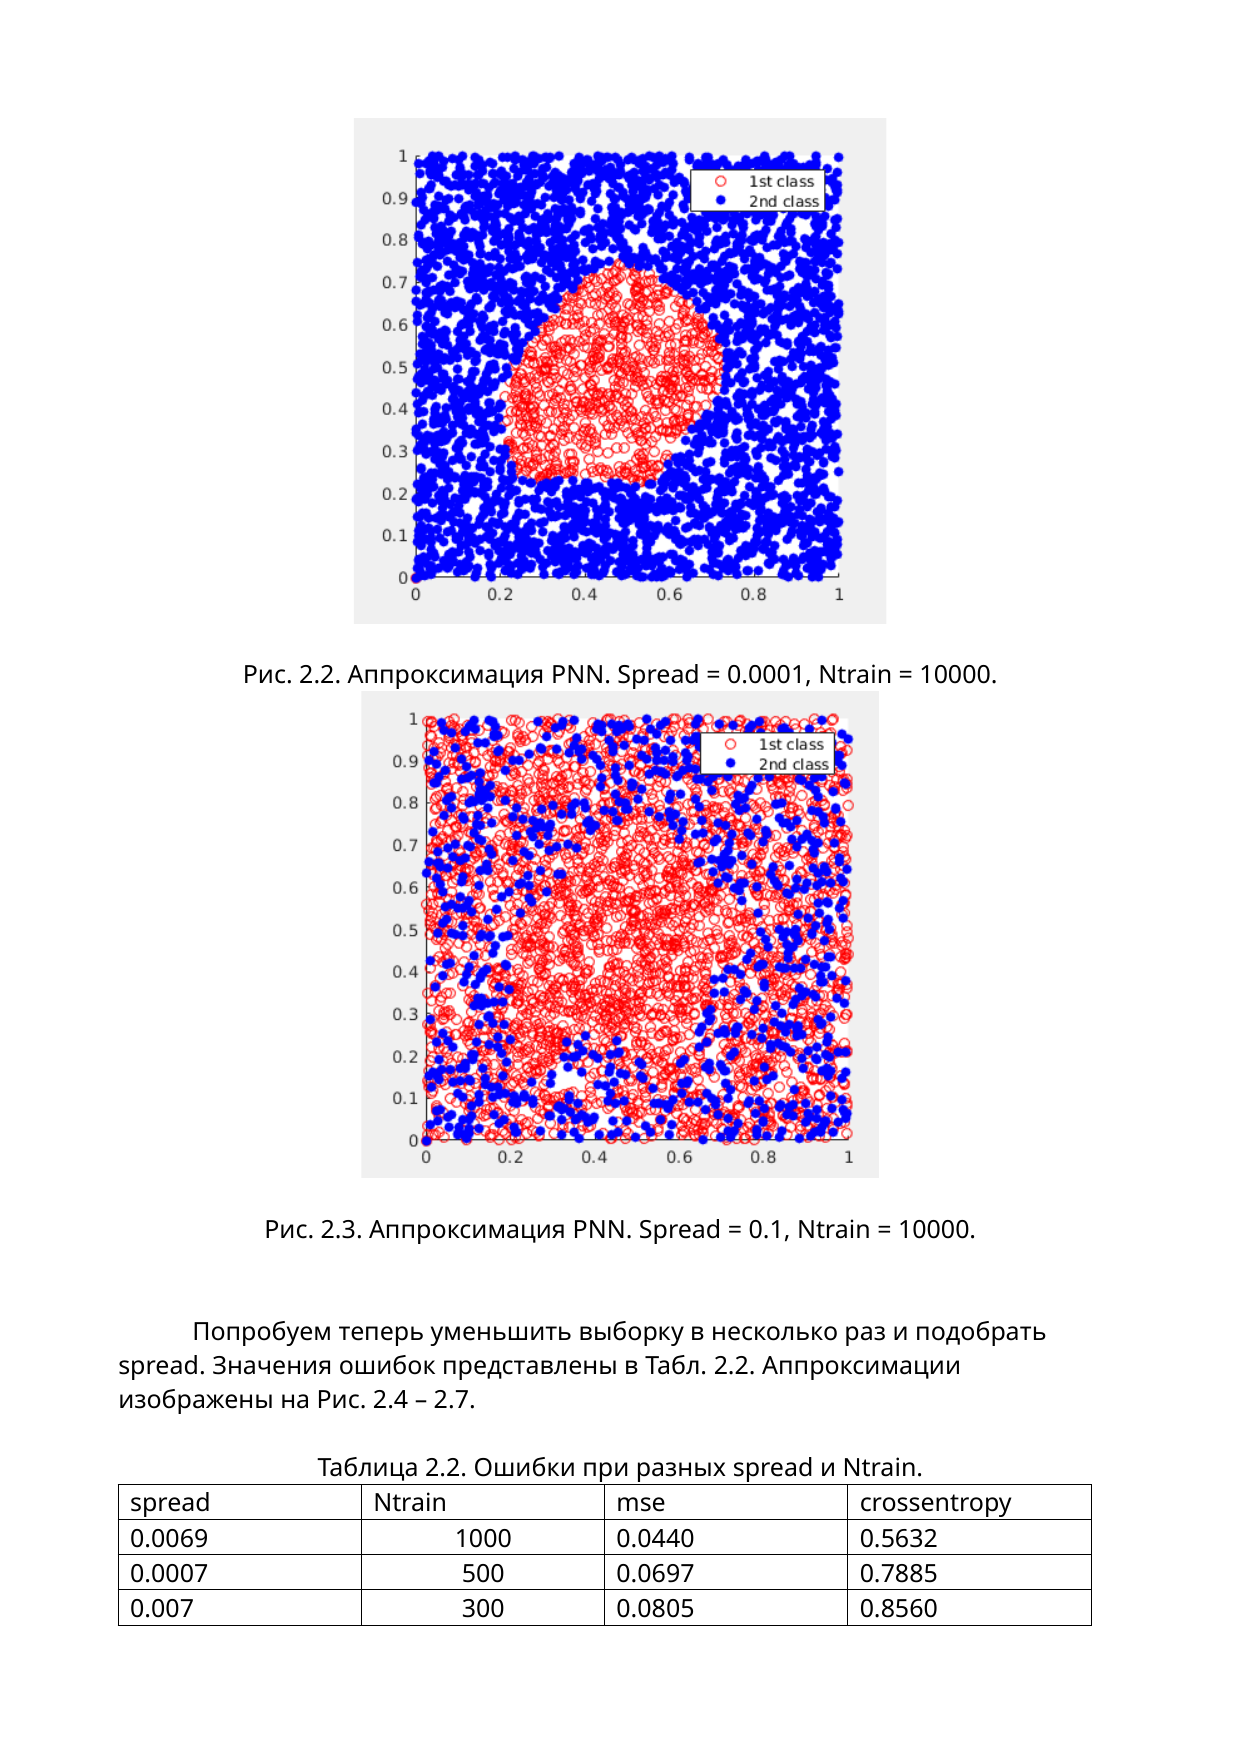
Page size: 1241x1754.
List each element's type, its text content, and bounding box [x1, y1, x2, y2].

text Рис. 2.3. Аппроксимация PNN. Spread = 0.1, Ntrain = 10000. [118, 1212, 1122, 1246]
table_cell 0.007 [119, 1590, 361, 1624]
table_cell 0.7885 [848, 1555, 1091, 1589]
table_cell 0.0440 [605, 1520, 847, 1554]
table_cell 0.0805 [605, 1590, 847, 1624]
table_cell 1000 [362, 1520, 604, 1554]
table_cell 0.0007 [119, 1555, 361, 1589]
table_header mse [605, 1485, 847, 1519]
table_cell 300 [362, 1590, 604, 1624]
text Таблица 2.2. Ошибки при разных spread и Ntrain. [118, 1450, 1122, 1484]
table_cell 0.8560 [848, 1590, 1091, 1624]
table_cell 0.0697 [605, 1555, 847, 1589]
picture [361, 691, 879, 1178]
table_header Ntrain [362, 1485, 604, 1519]
table_cell 0.5632 [848, 1520, 1091, 1554]
table_cell 500 [362, 1555, 604, 1589]
table_header crossentropy [848, 1485, 1091, 1519]
table_cell 0.0069 [119, 1520, 361, 1554]
text Попробуем теперь уменьшить выборку в несколько раз и подобрать spread. Значения ошибок представлены в Табл. 2.2. Аппроксимации изображены на Рис. 2.4 – 2.7. [118, 1314, 1122, 1416]
table_header spread [119, 1485, 361, 1519]
picture [353, 118, 887, 624]
text Рис. 2.2. Аппроксимация PNN. Spread = 0.0001, Ntrain = 10000. [118, 657, 1122, 691]
